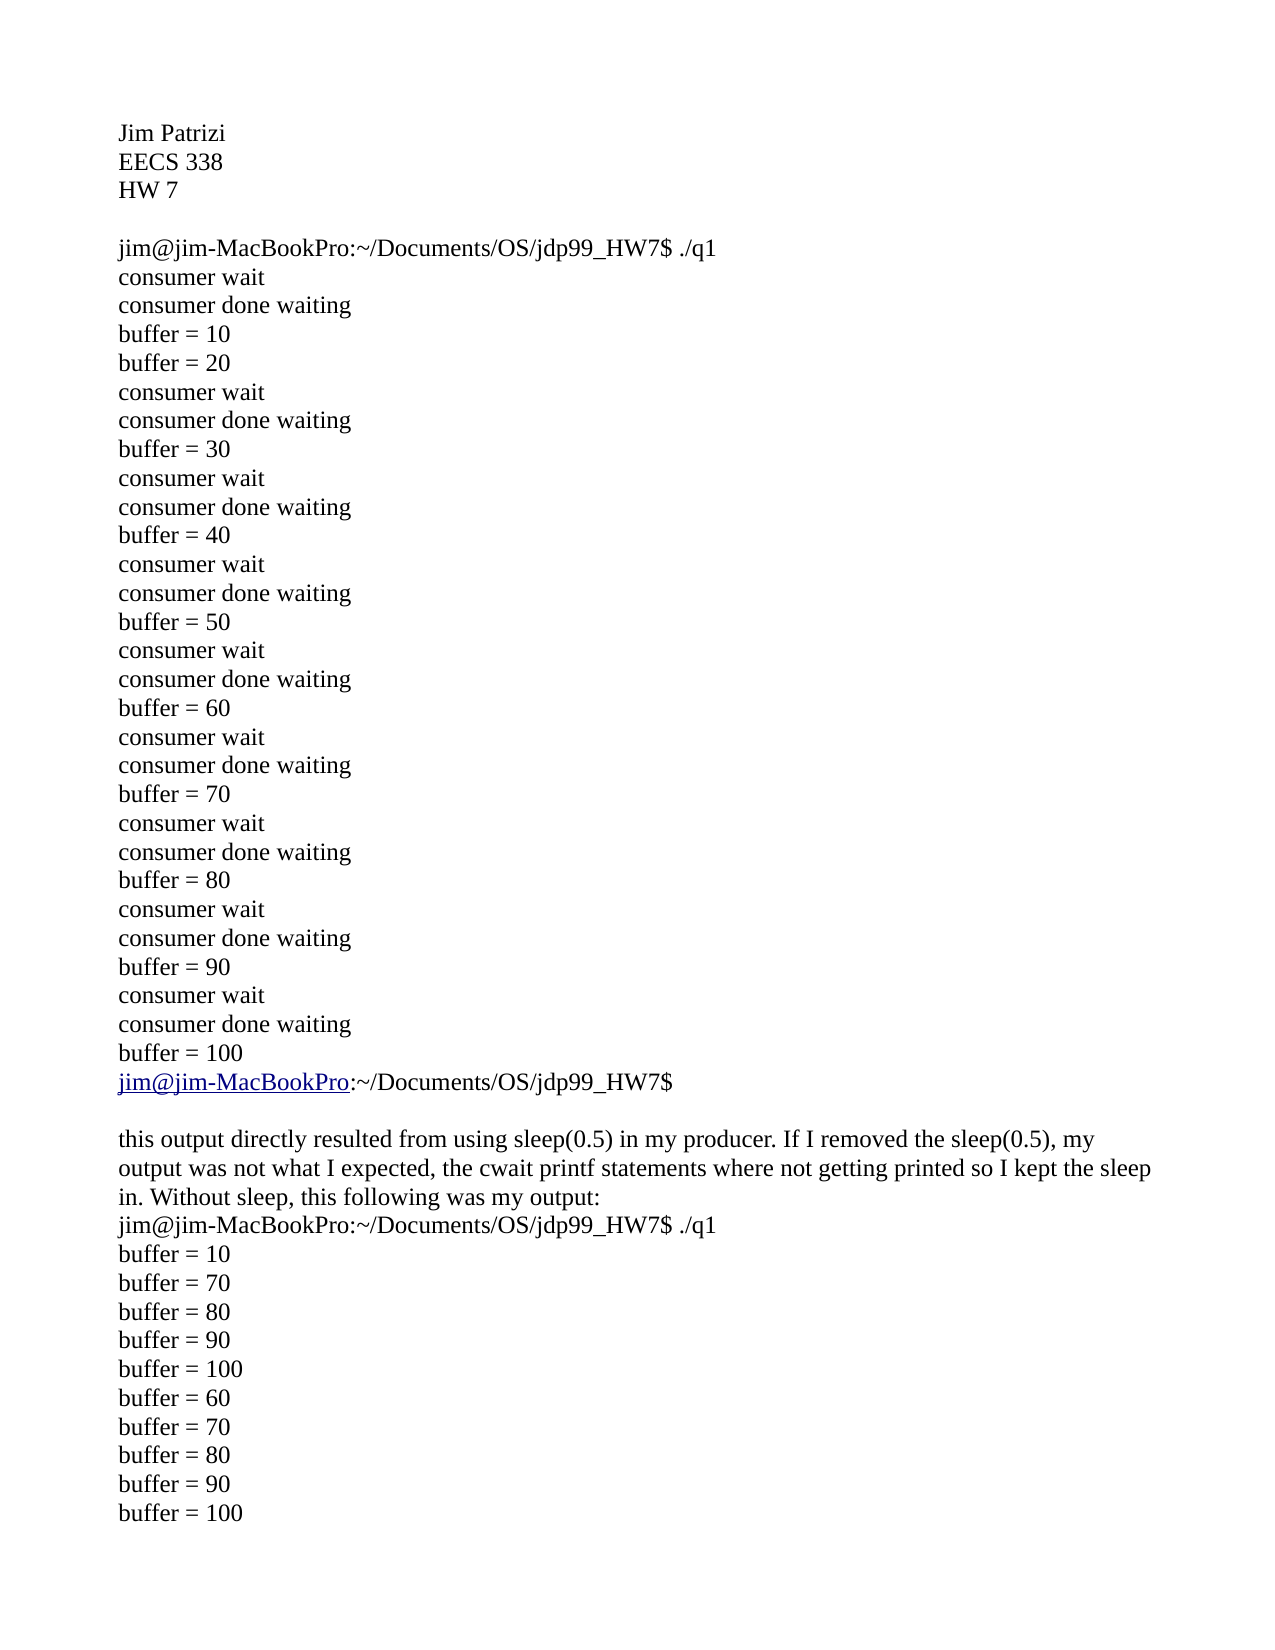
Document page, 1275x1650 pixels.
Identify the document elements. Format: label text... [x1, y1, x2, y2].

text this output directly resulted from using sleep(0.5) in my producer. If I removed the sleep(0.5), my output was not what I expected, the cwait printf statements where not getting printed so I kept the sleep in. Without sleep, this following was my output: [118, 1124, 1157, 1211]
text buffer = 90 [118, 952, 1157, 981]
text consumer wait [118, 722, 1157, 751]
text buffer = 100 [118, 1038, 1157, 1067]
text buffer = 70 [118, 1412, 1157, 1441]
text EECS 338 [118, 147, 1157, 176]
text consumer done waiting [118, 492, 1157, 521]
text consumer wait [118, 981, 1157, 1009]
text consumer done waiting [118, 291, 1157, 319]
text consumer wait [118, 894, 1157, 923]
text buffer = 100 [118, 1354, 1157, 1383]
text buffer = 10 [118, 319, 1157, 348]
text consumer wait [118, 549, 1157, 578]
text consumer done waiting [118, 1009, 1157, 1038]
text jim@jim-MacBookPro:~/Documents/OS/jdp99_HW7$ [118, 1067, 1157, 1096]
text consumer wait [118, 262, 1157, 291]
text consumer done waiting [118, 751, 1157, 779]
text consumer done waiting [118, 664, 1157, 693]
text jim@jim-MacBookPro:~/Documents/OS/jdp99_HW7$ ./q1 [118, 1211, 1157, 1239]
text consumer done waiting [118, 406, 1157, 434]
text buffer = 80 [118, 1297, 1157, 1326]
text consumer done waiting [118, 837, 1157, 866]
text buffer = 90 [118, 1326, 1157, 1354]
text buffer = 90 [118, 1469, 1157, 1498]
text buffer = 10 [118, 1239, 1157, 1268]
text buffer = 30 [118, 434, 1157, 463]
text consumer wait [118, 463, 1157, 492]
text buffer = 80 [118, 1441, 1157, 1469]
text consumer wait [118, 808, 1157, 837]
text buffer = 100 [118, 1498, 1157, 1527]
text buffer = 20 [118, 348, 1157, 377]
text Jim Patrizi [118, 118, 1157, 147]
text buffer = 50 [118, 607, 1157, 636]
text buffer = 60 [118, 693, 1157, 722]
text consumer done waiting [118, 923, 1157, 952]
text consumer wait [118, 636, 1157, 664]
text buffer = 80 [118, 866, 1157, 894]
text jim@jim-MacBookPro:~/Documents/OS/jdp99_HW7$ ./q1 [118, 233, 1157, 262]
text buffer = 70 [118, 1268, 1157, 1297]
text consumer wait [118, 377, 1157, 406]
text buffer = 70 [118, 779, 1157, 808]
text buffer = 40 [118, 521, 1157, 549]
text HW 7 [118, 176, 1157, 204]
text consumer done waiting [118, 578, 1157, 607]
text buffer = 60 [118, 1383, 1157, 1412]
